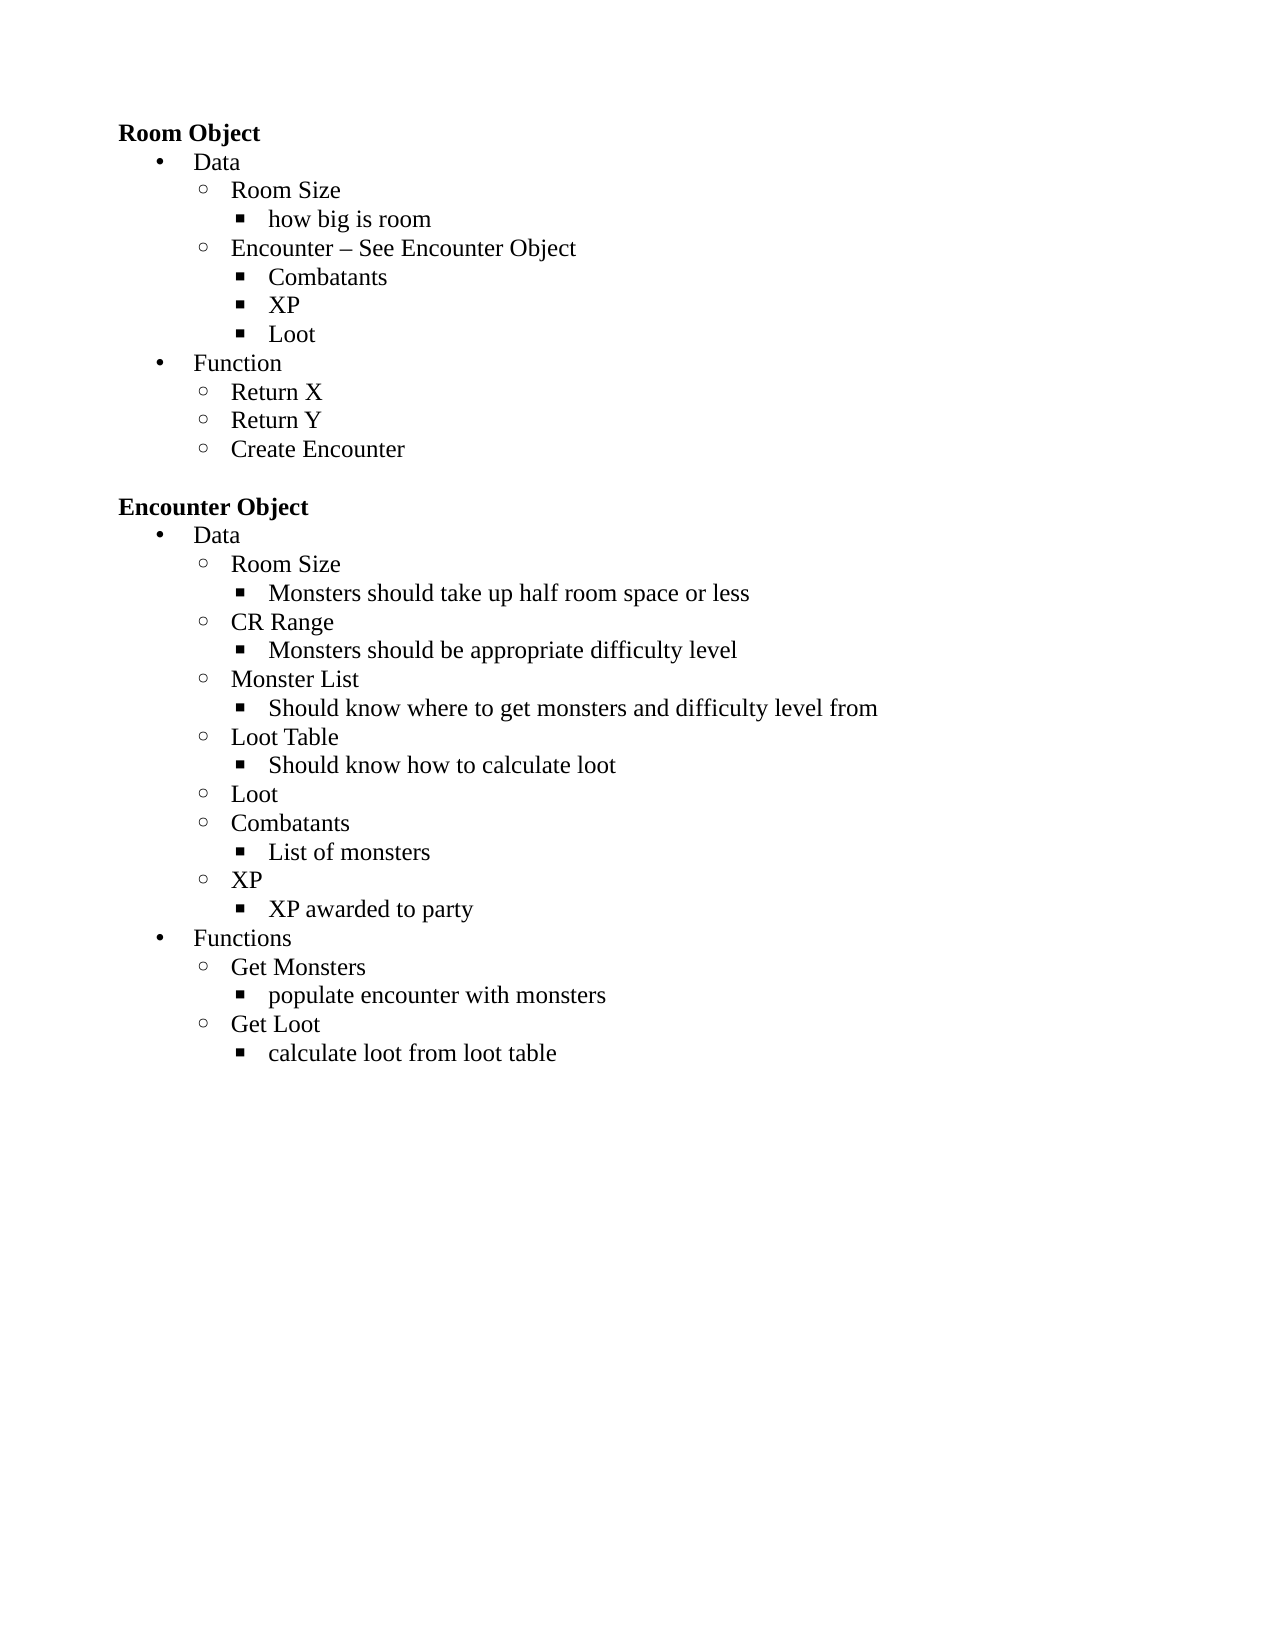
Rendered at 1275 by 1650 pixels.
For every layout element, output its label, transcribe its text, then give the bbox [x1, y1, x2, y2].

list Monsters should take up half room space or less [231, 578, 1157, 607]
list CR Range [193, 607, 1157, 636]
list calculate loot from loot table [231, 1038, 1157, 1067]
list Loot [231, 319, 1157, 348]
list Should know how to calculate loot [231, 751, 1157, 779]
list Data [156, 147, 1157, 176]
list Loot [193, 779, 1157, 808]
text Room Object [118, 118, 1157, 147]
list Monster List [193, 664, 1157, 693]
list Monsters should be appropriate difficulty level [231, 636, 1157, 664]
text Encounter Object [118, 492, 1157, 521]
list Combatants [231, 262, 1157, 291]
list XP awarded to party [231, 894, 1157, 923]
list Return Y [193, 406, 1157, 434]
list Combatants [193, 808, 1157, 837]
list populate encounter with monsters [231, 981, 1157, 1009]
list Room Size [193, 176, 1157, 204]
list Get Loot [193, 1009, 1157, 1038]
list Get Monsters [193, 952, 1157, 981]
list how big is room [231, 204, 1157, 233]
list Return X [193, 377, 1157, 406]
list Should know where to get monsters and difficulty level from [231, 693, 1157, 722]
list Functions [156, 923, 1157, 952]
list Loot Table [193, 722, 1157, 751]
list Room Size [193, 549, 1157, 578]
list Data [156, 521, 1157, 549]
list Create Encounter [193, 434, 1157, 463]
list XP [193, 866, 1157, 894]
list List of monsters [231, 837, 1157, 866]
list Function [156, 348, 1157, 377]
list Encounter – See Encounter Object [193, 233, 1157, 262]
list XP [231, 291, 1157, 319]
